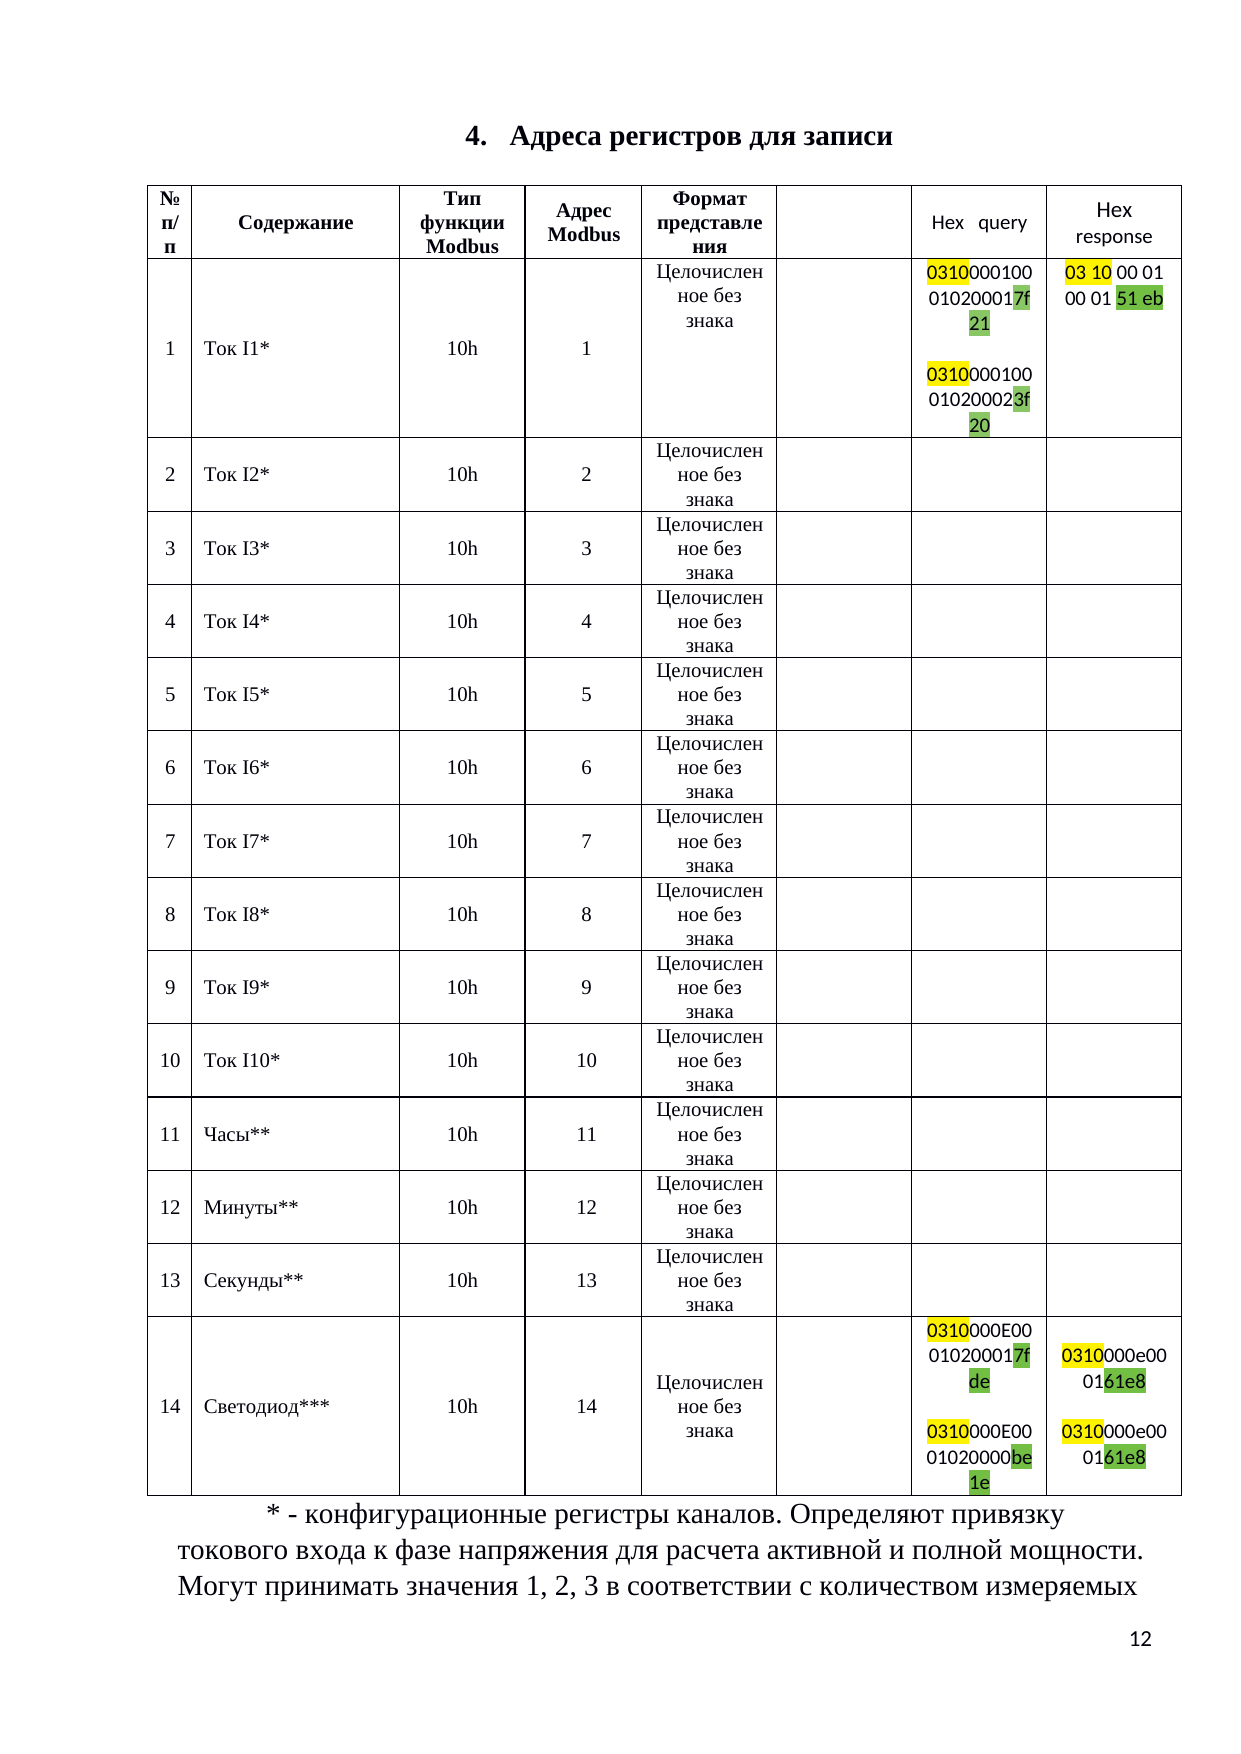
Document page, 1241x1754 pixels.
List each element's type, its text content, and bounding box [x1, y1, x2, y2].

table_cell Секунды** [192, 1244, 399, 1316]
table_cell [777, 1098, 911, 1169]
table_cell Ток I1* [192, 259, 399, 437]
table_cell 2 [148, 438, 191, 511]
table_cell [777, 878, 911, 950]
table_cell Целочисленное без знака [642, 1098, 776, 1169]
table_cell Ток I8* [192, 878, 399, 950]
table_cell Целочисленное без знака [642, 1317, 776, 1495]
table_cell 10h [400, 658, 524, 730]
table_cell Минуты** [192, 1171, 399, 1243]
table_cell 10h [400, 951, 524, 1023]
table_cell [1047, 1171, 1181, 1243]
table_cell Ток I10* [192, 1024, 399, 1096]
table_header № п/п [148, 186, 191, 258]
subtitle Адреса регистров для записи [177, 118, 1152, 152]
table_cell 6 [526, 731, 641, 803]
table_cell [777, 512, 911, 584]
table_cell 10h [400, 585, 524, 657]
table_cell [912, 878, 1046, 950]
table_cell 8 [148, 878, 191, 950]
table_cell Целочисленное без знака [642, 512, 776, 584]
table_cell 8 [526, 878, 641, 950]
table_cell [1047, 1244, 1181, 1316]
table_cell 10h [400, 259, 524, 437]
table_cell [1047, 585, 1181, 657]
table_cell [1047, 658, 1181, 730]
table_cell Часы** [192, 1098, 399, 1169]
table_cell [777, 259, 911, 437]
table_cell 14 [526, 1317, 641, 1495]
table_cell [912, 951, 1046, 1023]
table_cell 10h [400, 1317, 524, 1495]
table_cell 10h [400, 1244, 524, 1316]
table_cell [912, 438, 1046, 511]
table_cell [912, 1024, 1046, 1096]
table_cell [777, 1024, 911, 1096]
table_cell 10h [400, 1098, 524, 1169]
table_cell 9 [148, 951, 191, 1023]
table_cell Целочисленное без знака [642, 585, 776, 657]
table_cell 11 [526, 1098, 641, 1169]
table_cell 7 [526, 805, 641, 877]
table_cell 6 [148, 731, 191, 803]
table_cell 3 [526, 512, 641, 584]
table_cell Целочисленное без знака [642, 731, 776, 803]
table_cell Ток I4* [192, 585, 399, 657]
table_cell [912, 512, 1046, 584]
table_cell 14 [148, 1317, 191, 1495]
table_cell Светодиод*** [192, 1317, 399, 1495]
table_cell 13 [526, 1244, 641, 1316]
table_cell [777, 658, 911, 730]
table_cell [777, 805, 911, 877]
table_cell [912, 585, 1046, 657]
table_cell 0310000e000161e8 0310000e000161e8 [1047, 1317, 1181, 1495]
table_cell 12 [148, 1171, 191, 1243]
table_cell 9 [526, 951, 641, 1023]
table_cell Целочисленное без знака [642, 805, 776, 877]
table_header Тип функции Modbus [400, 186, 524, 258]
table_cell 12 [526, 1171, 641, 1243]
table_cell 1 [148, 259, 191, 437]
table_cell [1047, 512, 1181, 584]
table_cell Целочисленное без знака [642, 878, 776, 950]
table_cell Ток I9* [192, 951, 399, 1023]
table_cell 10h [400, 731, 524, 803]
table_cell Целочисленное без знака [642, 438, 776, 511]
table_cell Ток I3* [192, 512, 399, 584]
table_cell 10h [400, 805, 524, 877]
table_cell 7 [148, 805, 191, 877]
table_cell Целочисленное без знака [642, 658, 776, 730]
table_cell 13 [148, 1244, 191, 1316]
table_header Hex query [912, 186, 1046, 258]
table_cell [1047, 878, 1181, 950]
table_cell [777, 438, 911, 511]
table_cell 11 [148, 1098, 191, 1169]
table_header Hex response [1047, 186, 1181, 258]
table_cell 03 10 00 01 00 01 51 eb [1047, 259, 1181, 437]
table_cell Ток I2* [192, 438, 399, 511]
table_cell [1047, 1024, 1181, 1096]
table_cell [777, 1317, 911, 1495]
table_cell [1047, 438, 1181, 511]
table_cell 10h [400, 438, 524, 511]
table_cell 10 [148, 1024, 191, 1096]
table_cell [1047, 731, 1181, 803]
table_header [777, 186, 911, 258]
table_cell Ток I6* [192, 731, 399, 803]
table_cell [777, 1244, 911, 1316]
table_header Адрес Modbus [526, 186, 641, 258]
table_cell Целочисленное без знака [642, 1171, 776, 1243]
table_header Содержание [192, 186, 399, 258]
table_cell 2 [526, 438, 641, 511]
table_cell [1047, 1098, 1181, 1169]
table_cell Целочисленное без знака [642, 1024, 776, 1096]
table_cell 4 [148, 585, 191, 657]
table_cell [912, 658, 1046, 730]
table_cell [777, 1171, 911, 1243]
table_cell [912, 731, 1046, 803]
table_cell 4 [526, 585, 641, 657]
table_cell 10h [400, 1024, 524, 1096]
table_cell 5 [526, 658, 641, 730]
table_cell [777, 951, 911, 1023]
table_cell 5 [148, 658, 191, 730]
table_cell 0310000E00010200017fde 0310000E0001020000be1e [912, 1317, 1046, 1495]
table_cell [777, 585, 911, 657]
table_cell 1 [526, 259, 641, 437]
table_cell [912, 1244, 1046, 1316]
table_cell 0310000100010200017f21 0310000100010200023f20 [912, 259, 1046, 437]
table_cell [912, 1171, 1046, 1243]
table_cell [1047, 805, 1181, 877]
table_cell Целочисленное без знака [642, 259, 776, 437]
table_cell [777, 731, 911, 803]
table_cell Ток I7* [192, 805, 399, 877]
table_cell 10h [400, 1171, 524, 1243]
table_cell [912, 1098, 1046, 1169]
table_cell [1047, 951, 1181, 1023]
table_cell 10h [400, 512, 524, 584]
table_header Формат представления [642, 186, 776, 258]
table_cell Целочисленное без знака [642, 951, 776, 1023]
table_cell 10 [526, 1024, 641, 1096]
text * - конфигурационные регистры каналов. Определяют привязку токового входа к фазе напряжения для расчета активной и полной мощности. Могут принимать значения 1, 2, 3 в соответствии с количеством измеряемых [177, 1496, 1152, 1602]
table_cell Целочисленное без знака [642, 1244, 776, 1316]
table_cell Ток I5* [192, 658, 399, 730]
table_cell [912, 805, 1046, 877]
table_cell 3 [148, 512, 191, 584]
table_cell 10h [400, 878, 524, 950]
